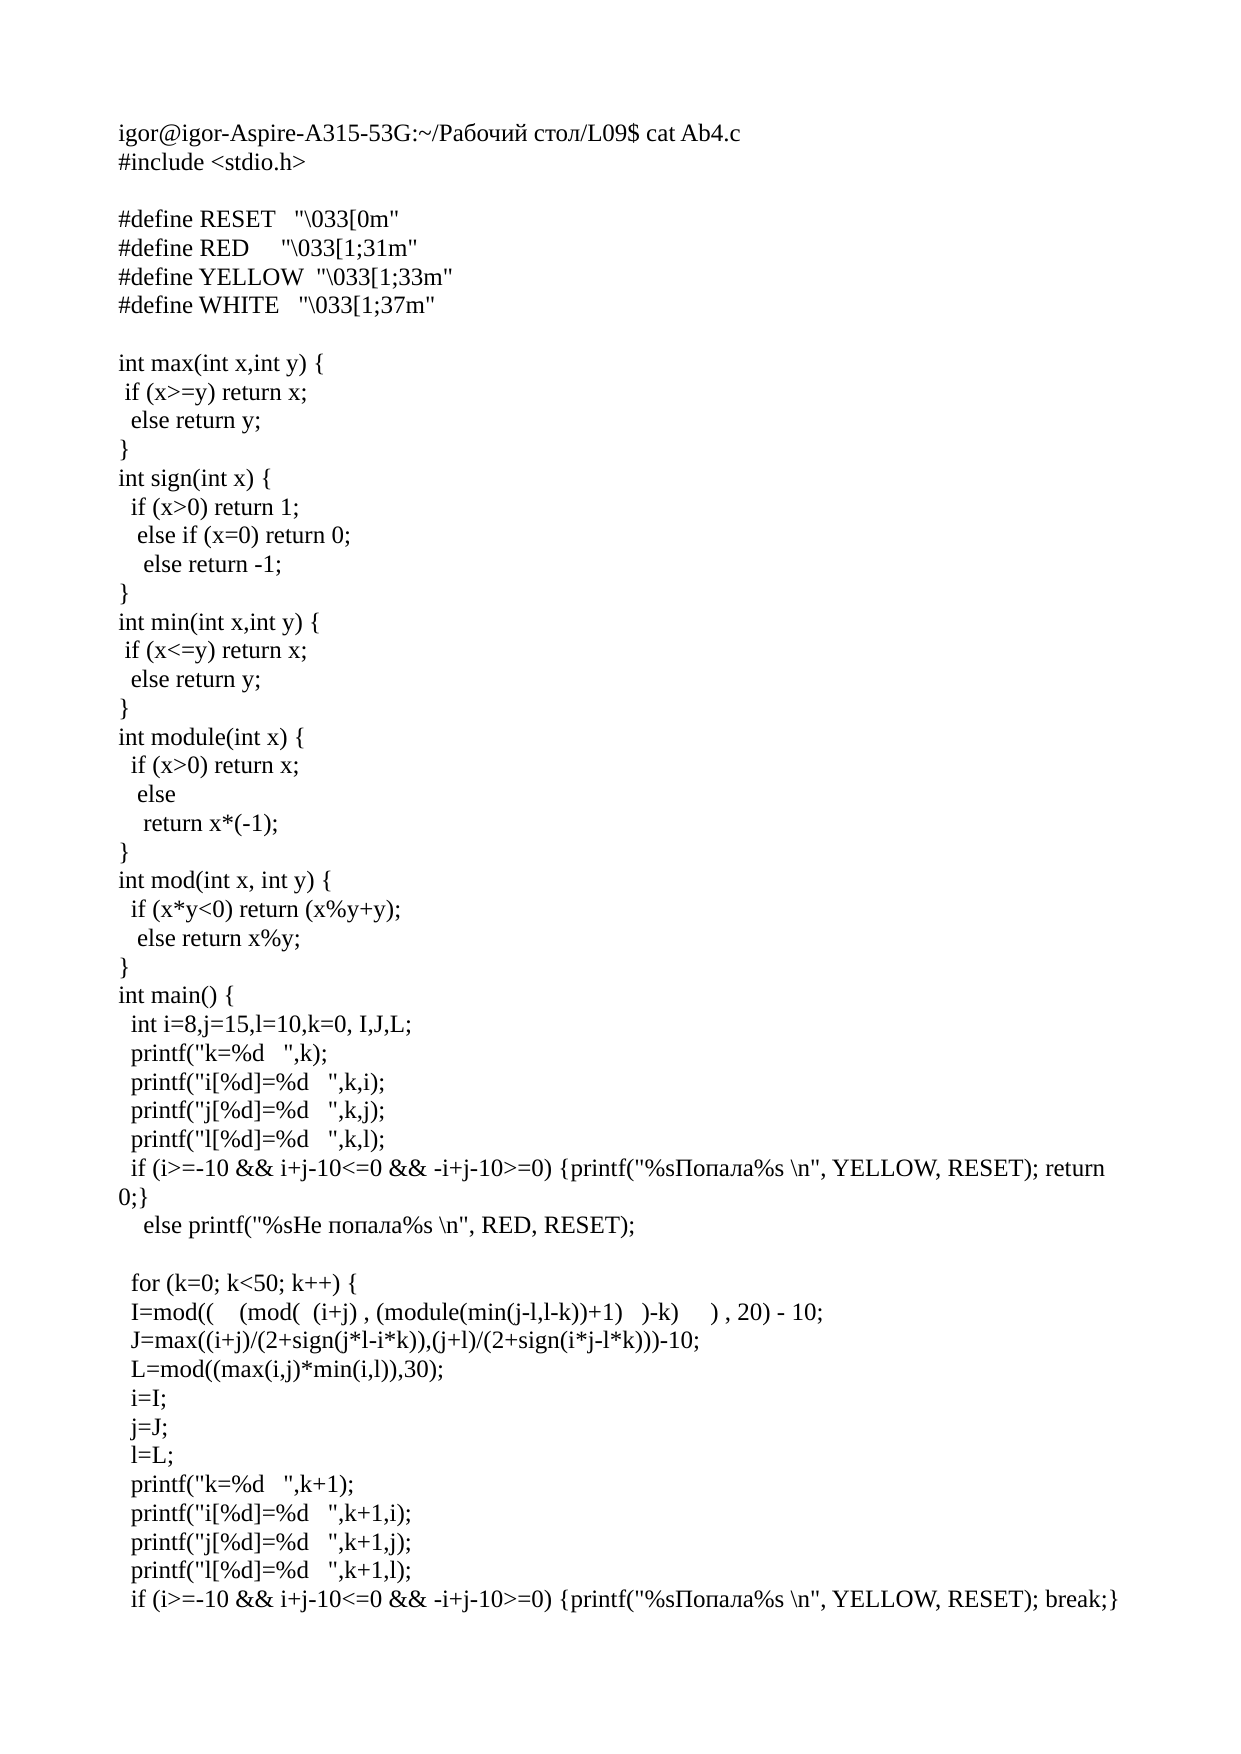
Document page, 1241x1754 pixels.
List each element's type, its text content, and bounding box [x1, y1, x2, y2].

text printf("k=%d ",k); [118, 1038, 1122, 1067]
text else return x%y; [118, 923, 1122, 952]
text else return -1; [118, 549, 1122, 578]
text printf("l[%d]=%d ",k+1,l); [118, 1556, 1122, 1584]
text else [118, 779, 1122, 808]
text #include <stdio.h> [118, 147, 1122, 176]
text l=L; [118, 1441, 1122, 1469]
text #define RED "\033[1;31m" [118, 233, 1122, 262]
text else return y; [118, 406, 1122, 434]
text int sign(int x) { [118, 463, 1122, 492]
text if (x>0) return 1; [118, 492, 1122, 521]
text #define YELLOW "\033[1;33m" [118, 262, 1122, 291]
text #define WHITE "\033[1;37m" [118, 291, 1122, 319]
text igor@igor-Aspire-A315-53G:~/Рабочий стол/L09$ cat Ab4.c [118, 118, 1122, 147]
text #define RESET "\033[0m" [118, 204, 1122, 233]
text if (x*y<0) return (x%y+y); [118, 894, 1122, 923]
text printf("i[%d]=%d ",k,i); [118, 1067, 1122, 1096]
text return x*(-1); [118, 808, 1122, 837]
text } [118, 578, 1122, 607]
text } [118, 693, 1122, 722]
text int i=8,j=15,l=10,k=0, I,J,L; [118, 1009, 1122, 1038]
text printf("k=%d ",k+1); [118, 1469, 1122, 1498]
text L=mod((max(i,j)*min(i,l)),30); [118, 1354, 1122, 1383]
text } [118, 837, 1122, 866]
text printf("i[%d]=%d ",k+1,i); [118, 1498, 1122, 1527]
text if (x<=y) return x; [118, 636, 1122, 664]
text int main() { [118, 981, 1122, 1009]
text int min(int x,int y) { [118, 607, 1122, 636]
text } [118, 952, 1122, 981]
text int mod(int x, int y) { [118, 866, 1122, 894]
text else return y; [118, 664, 1122, 693]
text else printf("%sНе попала%s \n", RED, RESET); [118, 1211, 1122, 1239]
text I=mod(( (mod( (i+j) , (module(min(j-l,l-k))+1) )-k) ) , 20) - 10; [118, 1297, 1122, 1326]
text printf("j[%d]=%d ",k+1,j); [118, 1527, 1122, 1556]
text j=J; [118, 1412, 1122, 1441]
text printf("l[%d]=%d ",k,l); [118, 1124, 1122, 1153]
text else if (x=0) return 0; [118, 521, 1122, 549]
text if (i>=-10 && i+j-10<=0 && -i+j-10>=0) {printf("%sПопала%s \n", YELLOW, RESET); return 0;} [118, 1153, 1122, 1211]
text int module(int x) { [118, 722, 1122, 751]
text printf("j[%d]=%d ",k,j); [118, 1096, 1122, 1124]
text int max(int x,int y) { [118, 348, 1122, 377]
text for (k=0; k<50; k++) { [118, 1268, 1122, 1297]
text } [118, 434, 1122, 463]
text if (x>=y) return x; [118, 377, 1122, 406]
text if (i>=-10 && i+j-10<=0 && -i+j-10>=0) {printf("%sПопала%s \n", YELLOW, RESET); break;} [118, 1584, 1122, 1613]
text i=I; [118, 1383, 1122, 1412]
text if (x>0) return x; [118, 751, 1122, 779]
text J=max((i+j)/(2+sign(j*l-i*k)),(j+l)/(2+sign(i*j-l*k)))-10; [118, 1326, 1122, 1354]
